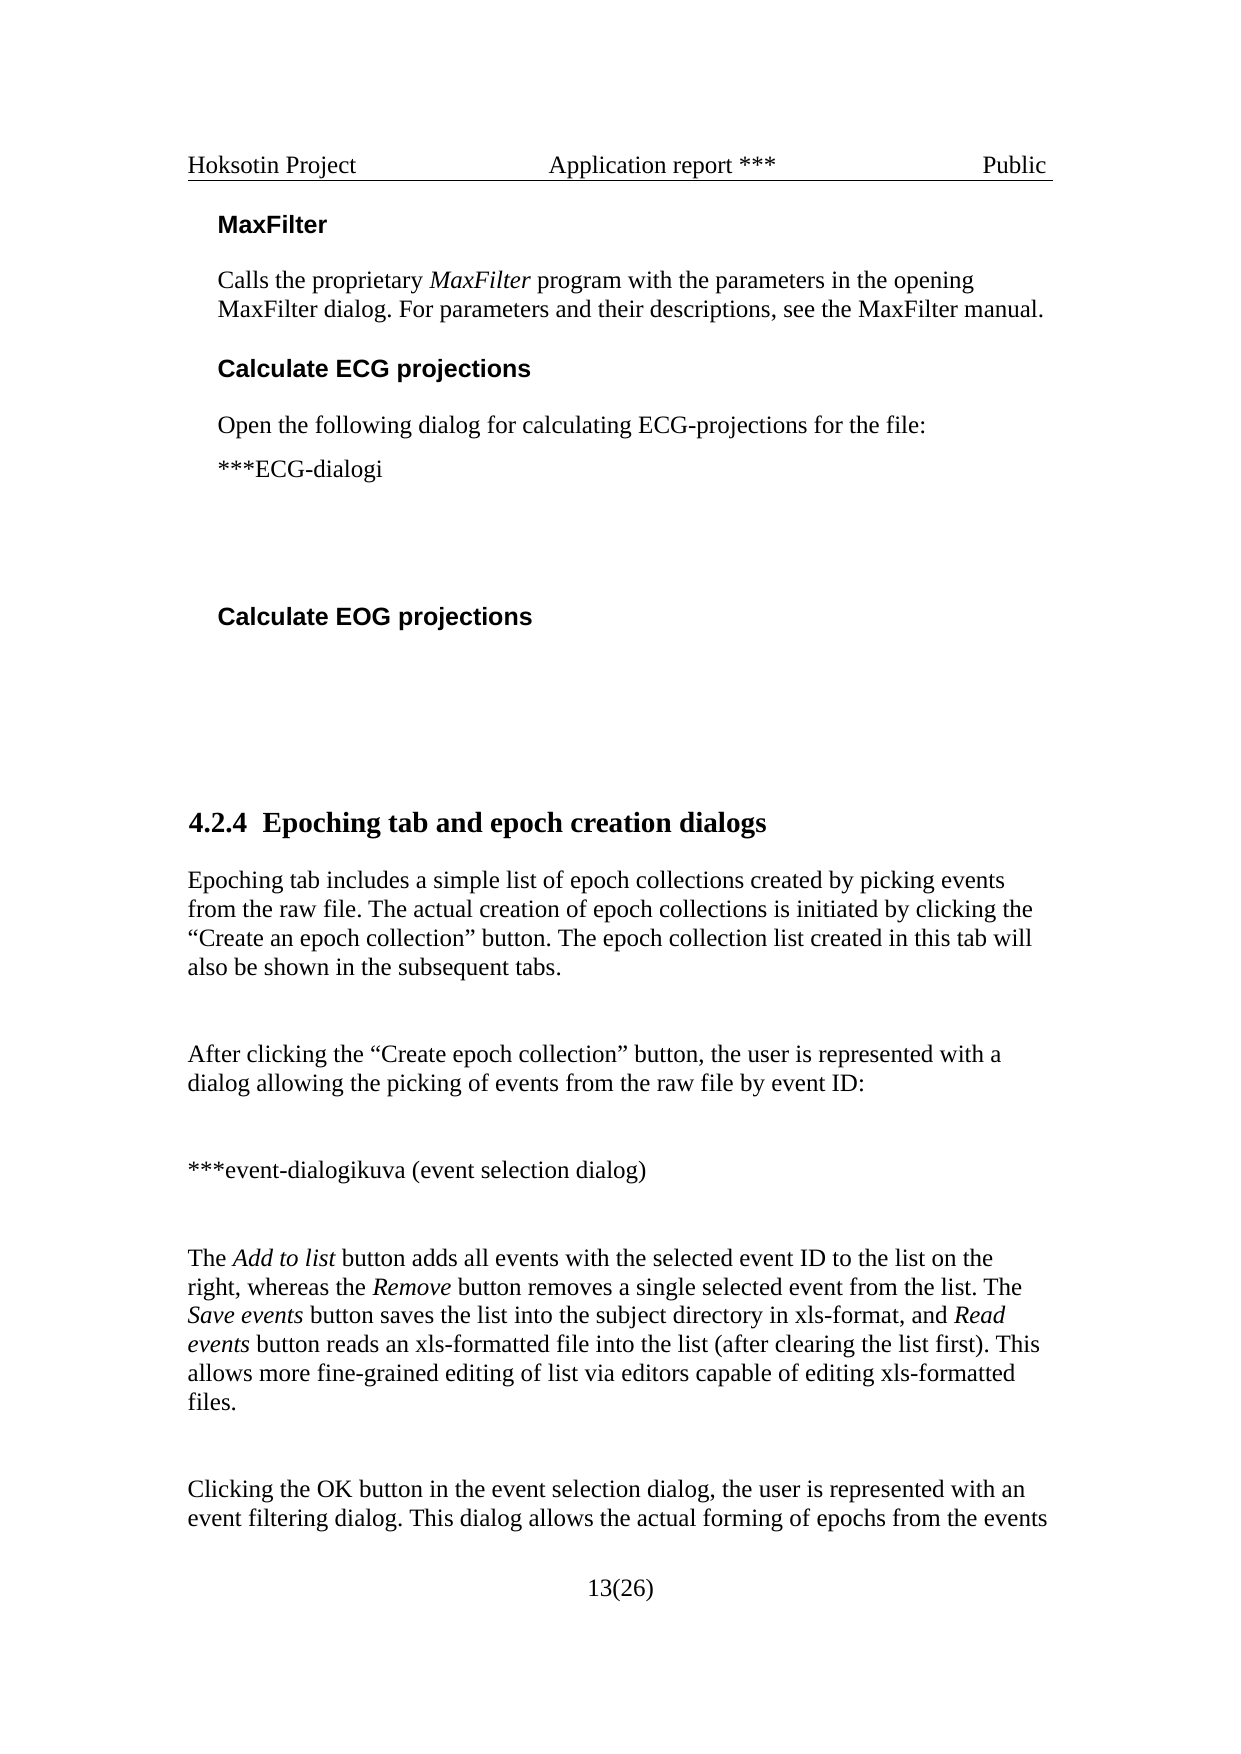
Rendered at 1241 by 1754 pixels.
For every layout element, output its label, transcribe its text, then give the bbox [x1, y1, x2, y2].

text The Add to list button adds all events with the selected event ID to the list on the right, whereas the Remove button removes a single selected event from the list. The Save events button saves the list into the subject directory in xls-format, and Read events button reads an xls-formatted file into the list (after clearing the list first). This allows more fine-grained editing of list via editors capable of editing xls-formatted files. [187, 1243, 1053, 1416]
text ***ECG-dialogi [217, 454, 1053, 483]
subtitle Epoching tab and epoch creation dialogs [181, 805, 1053, 838]
text ***event-dialogikuva (event selection dialog) [187, 1156, 1053, 1184]
subtitle Calculate ECG projections [217, 354, 1053, 383]
subtitle Calculate EOG projections [217, 602, 1053, 630]
text Epoching tab includes a simple list of epoch collections created by picking events from the raw file. The actual creation of epoch collections is initiated by clicking the “Create an epoch collection” button. The epoch collection list created in this tab will also be shown in the subsequent tabs. [187, 866, 1053, 981]
text Open the following dialog for calculating ECG-projections for the file: [217, 410, 1053, 439]
text Calls the proprietary MaxFilter program with the parameters in the opening MaxFilter dialog. For parameters and their descriptions, see the MaxFilter manual. [217, 265, 1053, 323]
subtitle MaxFilter [217, 210, 1053, 238]
text Clicking the OK button in the event selection dialog, the user is represented with an event filtering dialog. This dialog allows the actual forming of epochs from the events [187, 1474, 1053, 1532]
text After clicking the “Create epoch collection” button, the user is represented with a dialog allowing the picking of events from the raw file by event ID: [187, 1039, 1053, 1097]
